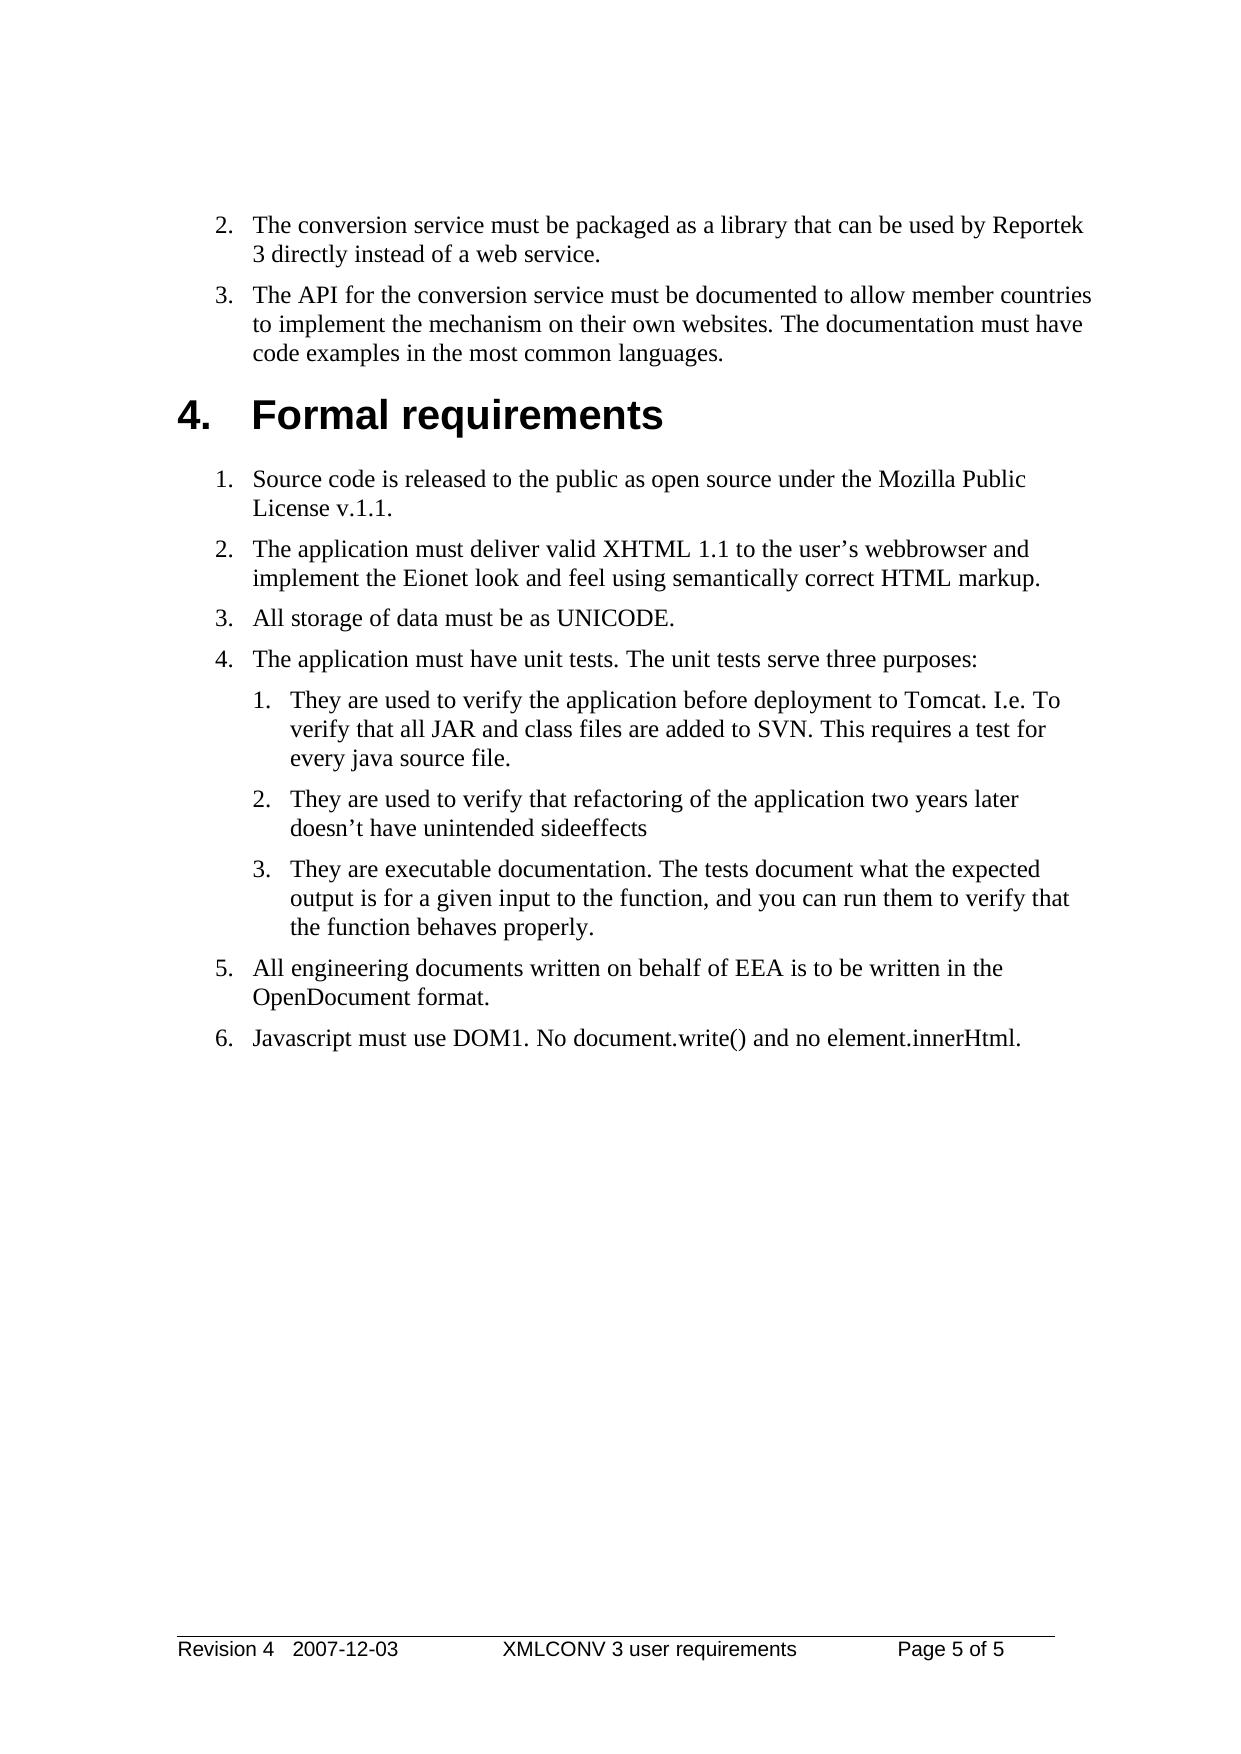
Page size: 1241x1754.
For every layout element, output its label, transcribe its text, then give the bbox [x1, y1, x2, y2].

list They are used to verify the application before deployment to Tomcat. I.e. To verify that all JAR and class files are added to SVN. This requires a test for every java source file. [252, 685, 1092, 772]
list They are executable documentation. The tests document what the expected output is for a given input to the function, and you can run them to verify that the function behaves properly. [252, 854, 1092, 941]
list They are used to verify that refactoring of the application two years later doesn’t have unintended sideeffects [252, 784, 1092, 842]
list Source code is released to the public as open source under the Mozilla Public License v.1.1. [215, 463, 1092, 522]
list The application must have unit tests. The unit tests serve three purposes: [215, 644, 1092, 673]
list All engineering documents written on behalf of EEA is to be written in the OpenDocument format. [215, 953, 1092, 1011]
list Javascript must use DOM1. No document.write() and no element.innerHtml. [215, 1023, 1092, 1052]
list The conversion service must be packaged as a library that can be used by Reportek 3 directly instead of a web service. [215, 210, 1092, 268]
subtitle Formal requirements [177, 391, 1092, 439]
list The API for the conversion service must be documented to allow member countries to implement the mechanism on their own websites. The documentation must have code examples in the most common languages. [215, 280, 1092, 367]
list The application must deliver valid XHTML 1.1 to the user’s webbrowser and implement the Eionet look and feel using semantically correct HTML markup. [215, 533, 1092, 592]
list All storage of data must be as UNICODE. [215, 603, 1092, 632]
